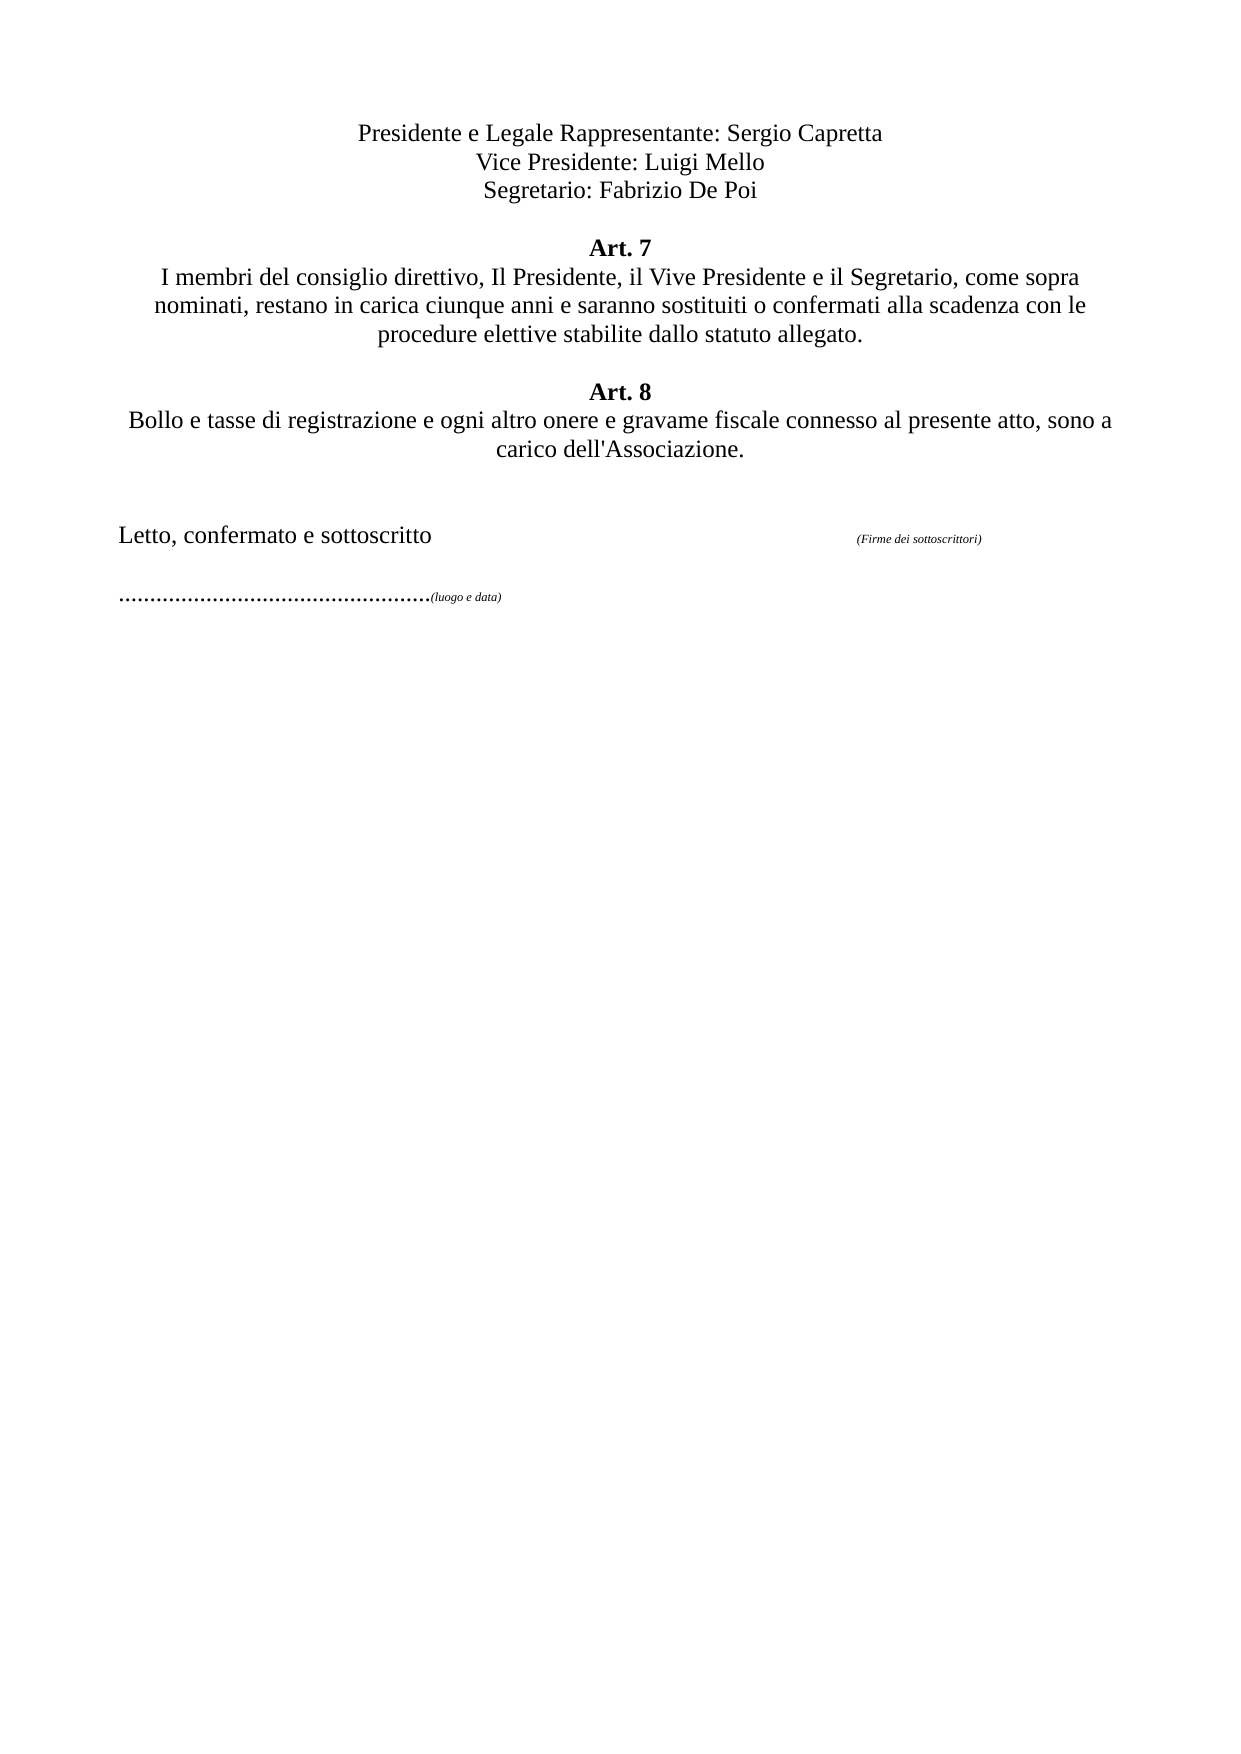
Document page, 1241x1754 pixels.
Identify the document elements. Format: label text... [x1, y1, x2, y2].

text Art. 7 [118, 233, 1122, 262]
text ..................................................(luogo e data) [118, 578, 1122, 607]
text Segretario: Fabrizio De Poi [118, 176, 1122, 204]
text Bollo e tasse di registrazione e ogni altro onere e gravame fiscale connesso al presente atto, sono a carico dell'Associazione. [118, 406, 1122, 463]
text Art. 8 [118, 377, 1122, 406]
text Letto, confermato e sottoscritto (Firme dei sottoscrittori) [118, 521, 1122, 549]
text I membri del consiglio direttivo, Il Presidente, il Vive Presidente e il Segretario, come sopra nominati, restano in carica ciunque anni e saranno sostituiti o confermati alla scadenza con le procedure elettive stabilite dallo statuto allegato. [118, 262, 1122, 348]
text Presidente e Legale Rappresentante: Sergio Capretta [118, 118, 1122, 147]
text Vice Presidente: Luigi Mello [118, 147, 1122, 176]
